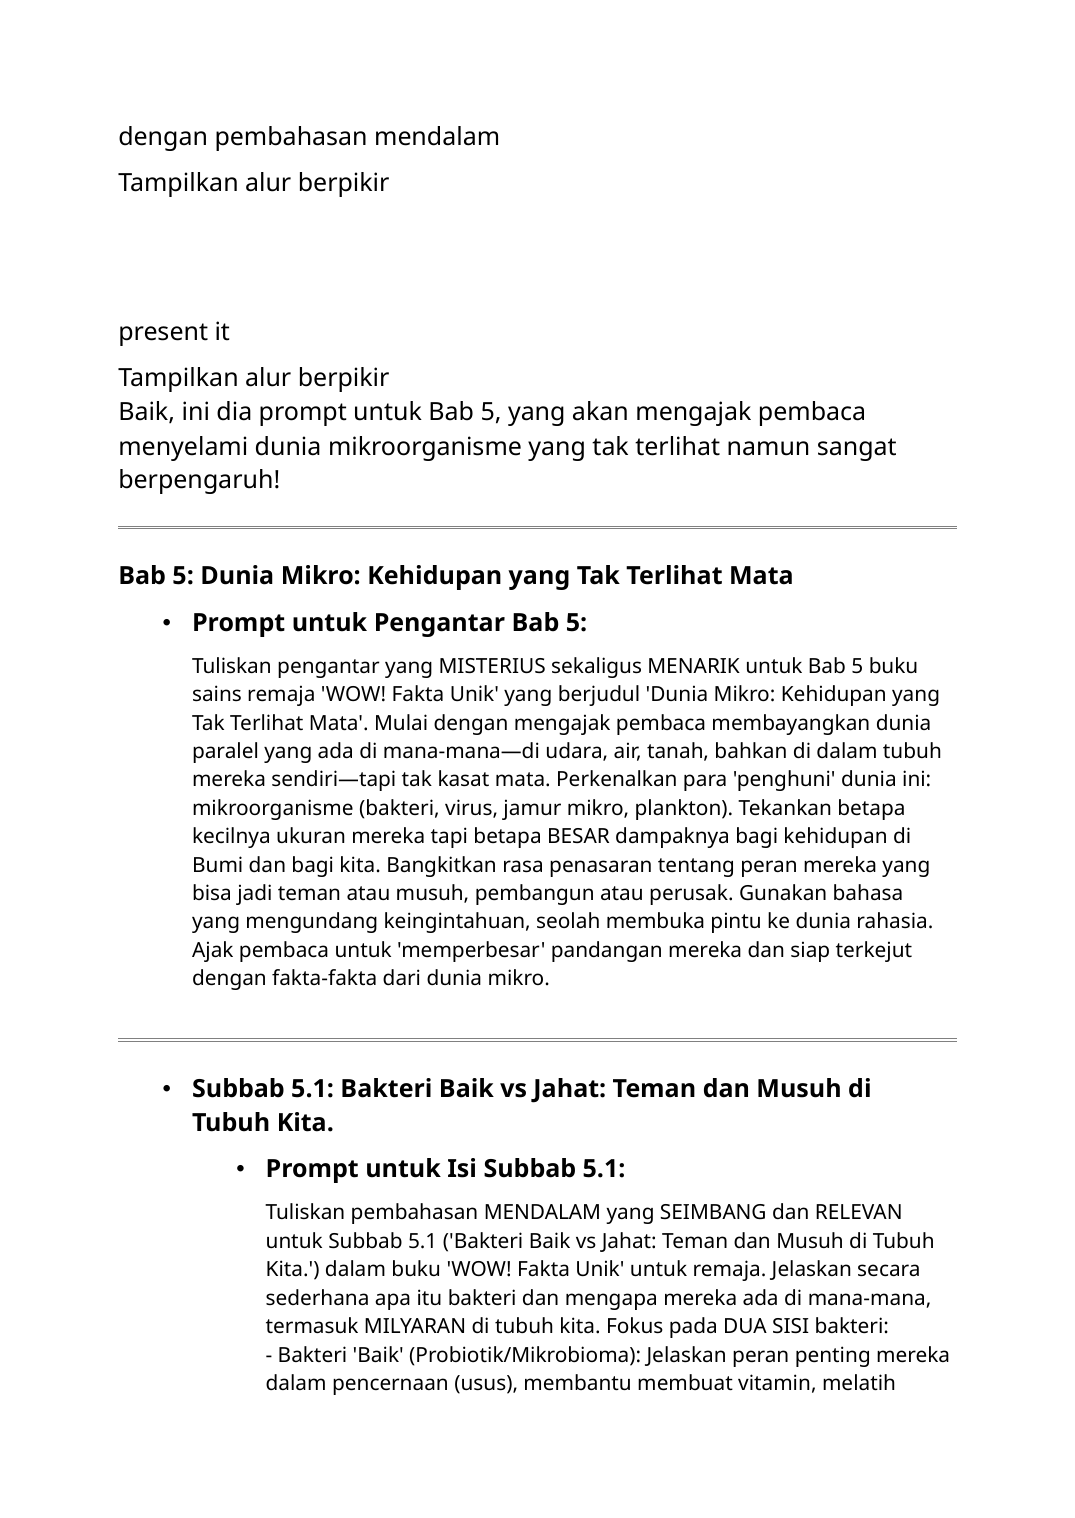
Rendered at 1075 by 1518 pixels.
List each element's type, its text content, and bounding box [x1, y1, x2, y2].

list Tuliskan pembahasan MENDALAM yang SEIMBANG dan RELEVAN untuk Subbab 5.1 ('Bakteri Baik vs Jahat: Teman dan Musuh di Tubuh Kita.') dalam buku 'WOW! Fakta Unik' untuk remaja. Jelaskan secara sederhana apa itu bakteri dan mengapa mereka ada di mana-mana, termasuk MILYARAN di tubuh kita. Fokus pada DUA SISI bakteri: [236, 1197, 957, 1340]
text present it [118, 313, 957, 347]
list Subbab 5.1: Bakteri Baik vs Jahat: Teman dan Musuh di Tubuh Kita. [162, 1070, 957, 1138]
text Tampilkan alur berpikir [118, 360, 957, 394]
list Tuliskan pengantar yang MISTERIUS sekaligus MENARIK untuk Bab 5 buku sains remaja 'WOW! Fakta Unik' yang berjudul 'Dunia Mikro: Kehidupan yang Tak Terlihat Mata'. Mulai dengan mengajak pembaca membayangkan dunia paralel yang ada di mana-mana—di udara, air, tanah, bahkan di dalam tubuh mereka sendiri—tapi tak kasat mata. Perkenalkan para 'penghuni' dunia ini: mikroorganisme (bakteri, virus, jamur mikro, plankton). Tekankan betapa kecilnya ukuran mereka tapi betapa BESAR dampaknya bagi kehidupan di Bumi dan bagi kita. Bangkitkan rasa penasaran tentang peran mereka yang bisa jadi teman atau musuh, pembangun atau perusak. Gunakan bahasa yang mengundang keingintahuan, seolah membuka pintu ke dunia rahasia. Ajak pembaca untuk 'memperbesar' pandangan mereka dan siap terkejut dengan fakta-fakta dari dunia mikro. [162, 651, 957, 992]
list - Bakteri 'Baik' (Probiotik/Mikrobioma): Jelaskan peran penting mereka dalam pencernaan (usus), membantu membuat vitamin, melatih [236, 1340, 957, 1397]
text Baik, ini dia prompt untuk Bab 5, yang akan mengajak pembaca menyelami dunia mikroorganisme yang tak terlihat namun sangat berpengaruh! [118, 394, 957, 496]
text dengan pembahasan mendalam [118, 118, 957, 152]
list Prompt untuk Pengantar Bab 5: [162, 604, 957, 638]
text Tampilkan alur berpikir [118, 165, 957, 199]
text Bab 5: Dunia Mikro: Kehidupan yang Tak Terlihat Mata [118, 558, 957, 592]
list Prompt untuk Isi Subbab 5.1: [236, 1151, 957, 1185]
